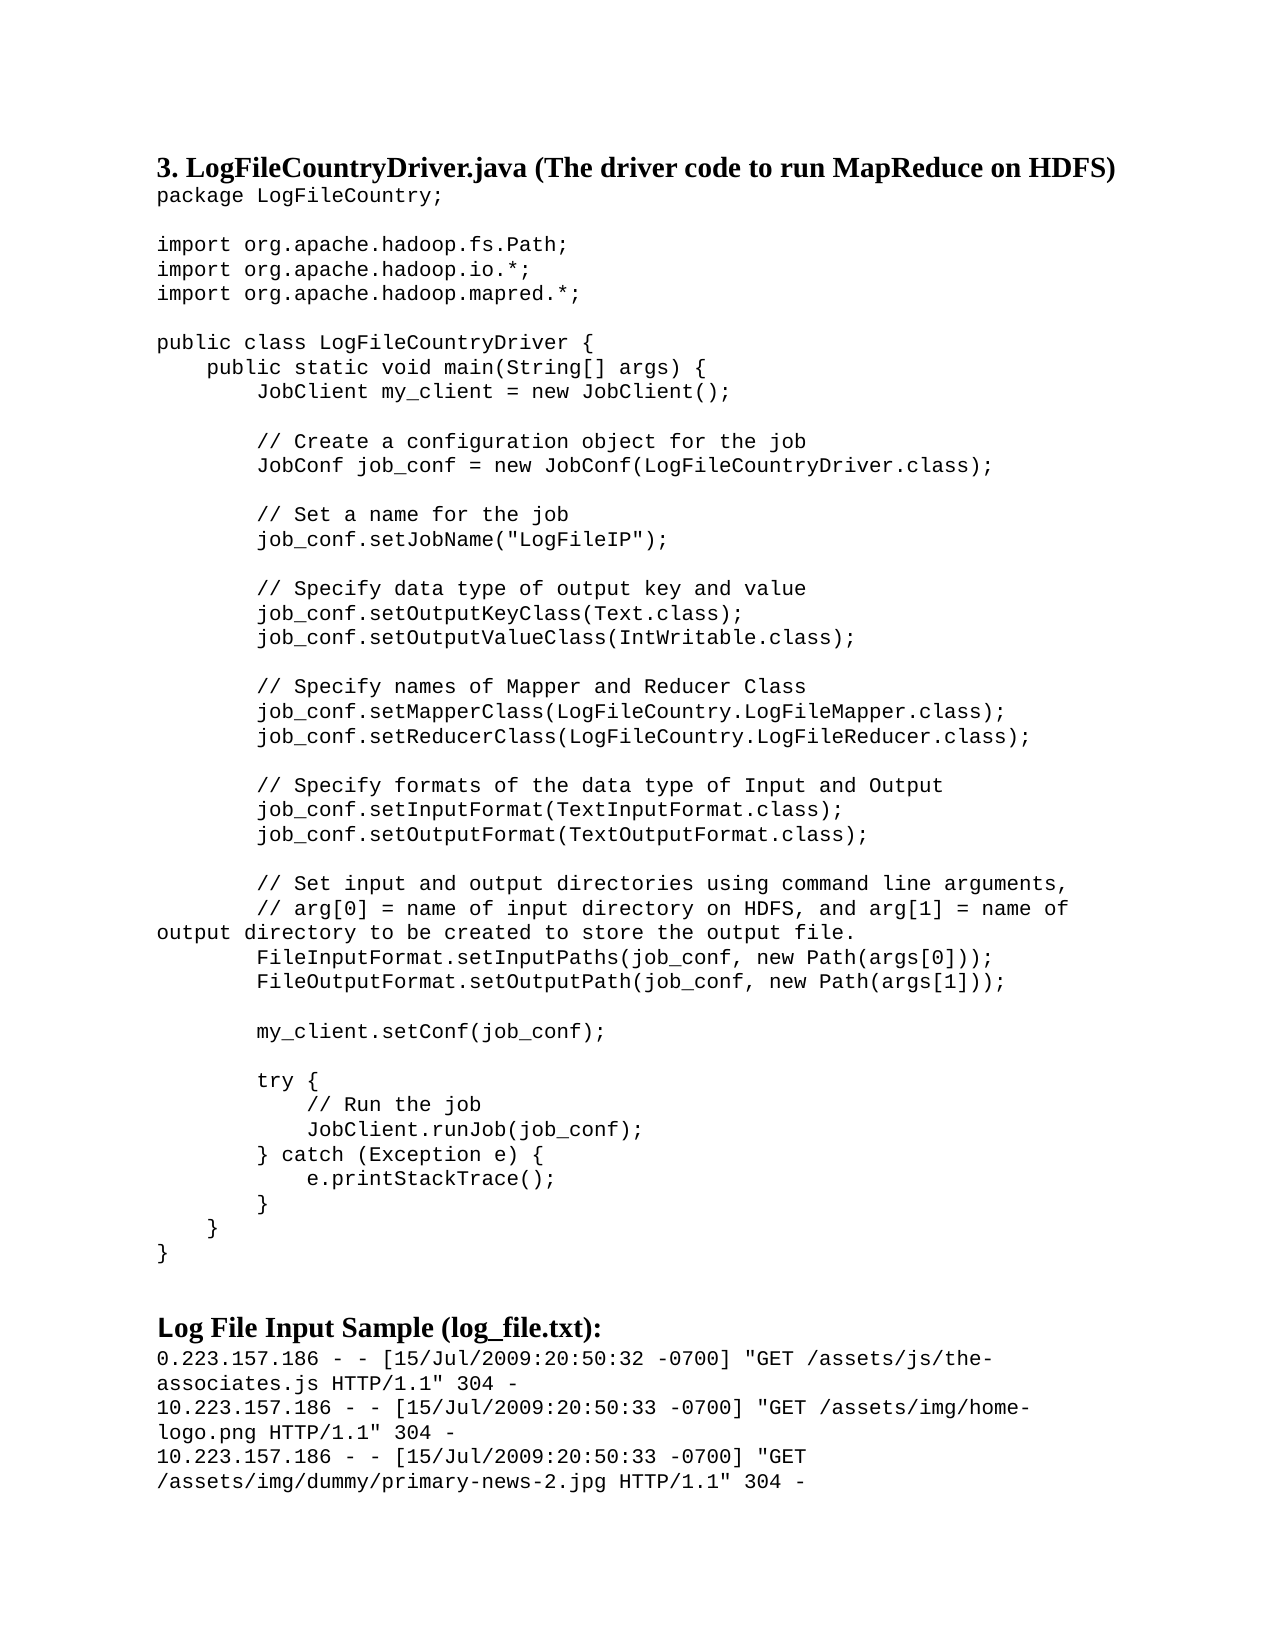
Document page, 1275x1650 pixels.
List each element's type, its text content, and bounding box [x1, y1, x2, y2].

text } [156, 1217, 1118, 1241]
text // Set a name for the job [156, 504, 1118, 528]
text // Set input and output directories using command line arguments, [156, 873, 1118, 897]
text job_conf.setJobName("LogFileIP"); [156, 529, 1118, 553]
text // Create a configuration object for the job [156, 431, 1118, 454]
text import org.apache.hadoop.io.*; [156, 258, 1118, 282]
text import org.apache.hadoop.fs.Path; [156, 234, 1118, 258]
text public static void main(String[] args) { [156, 357, 1118, 381]
text job_conf.setOutputValueClass(IntWritable.class); [156, 627, 1118, 651]
text public class LogFileCountryDriver { [156, 332, 1118, 356]
text 10.223.157.186 - - [15/Jul/2009:20:50:33 -0700] "GET /assets/img/dummy/primary-news-2.jpg HTTP/1.1" 304 - [156, 1446, 1118, 1494]
text job_conf.setOutputKeyClass(Text.class); [156, 603, 1118, 626]
text FileOutputFormat.setOutputPath(job_conf, new Path(args[1])); [156, 971, 1118, 995]
text my_client.setConf(job_conf); [156, 1021, 1118, 1044]
text JobClient my_client = new JobClient(); [156, 381, 1118, 405]
text FileInputFormat.setInputPaths(job_conf, new Path(args[0])); [156, 947, 1118, 971]
text job_conf.setInputFormat(TextInputFormat.class); [156, 799, 1118, 823]
text // Specify data type of output key and value [156, 578, 1118, 602]
text 10.223.157.186 - - [15/Jul/2009:20:50:33 -0700] "GET /assets/img/home-logo.png HTTP/1.1" 304 - [156, 1397, 1118, 1445]
subtitle Log File Input Sample (log_file.txt): [156, 1311, 1118, 1347]
text import org.apache.hadoop.mapred.*; [156, 283, 1118, 307]
text } [156, 1242, 1118, 1266]
text package LogFileCountry; [156, 185, 1118, 208]
text } catch (Exception e) { [156, 1143, 1118, 1167]
text } [156, 1193, 1118, 1216]
text job_conf.setOutputFormat(TextOutputFormat.class); [156, 824, 1118, 848]
text // Specify formats of the data type of Input and Output [156, 775, 1118, 798]
text job_conf.setMapperClass(LogFileCountry.LogFileMapper.class); [156, 701, 1118, 725]
text 0.223.157.186 - - [15/Jul/2009:20:50:32 -0700] "GET /assets/js/the-associates.js HTTP/1.1" 304 - [156, 1348, 1118, 1396]
text try { [156, 1070, 1118, 1093]
text job_conf.setReducerClass(LogFileCountry.LogFileReducer.class); [156, 726, 1118, 749]
text // Run the job [156, 1094, 1118, 1118]
text // Specify names of Mapper and Reducer Class [156, 676, 1118, 700]
text e.printStackTrace(); [156, 1168, 1118, 1192]
text JobConf job_conf = new JobConf(LogFileCountryDriver.class); [156, 455, 1118, 479]
subtitle 3. LogFileCountryDriver.java (The driver code to run MapReduce on HDFS) [156, 150, 1118, 183]
text JobClient.runJob(job_conf); [156, 1119, 1118, 1143]
text // arg[0] = name of input directory on HDFS, and arg[1] = name of output directory to be created to store the output file. [156, 898, 1118, 946]
